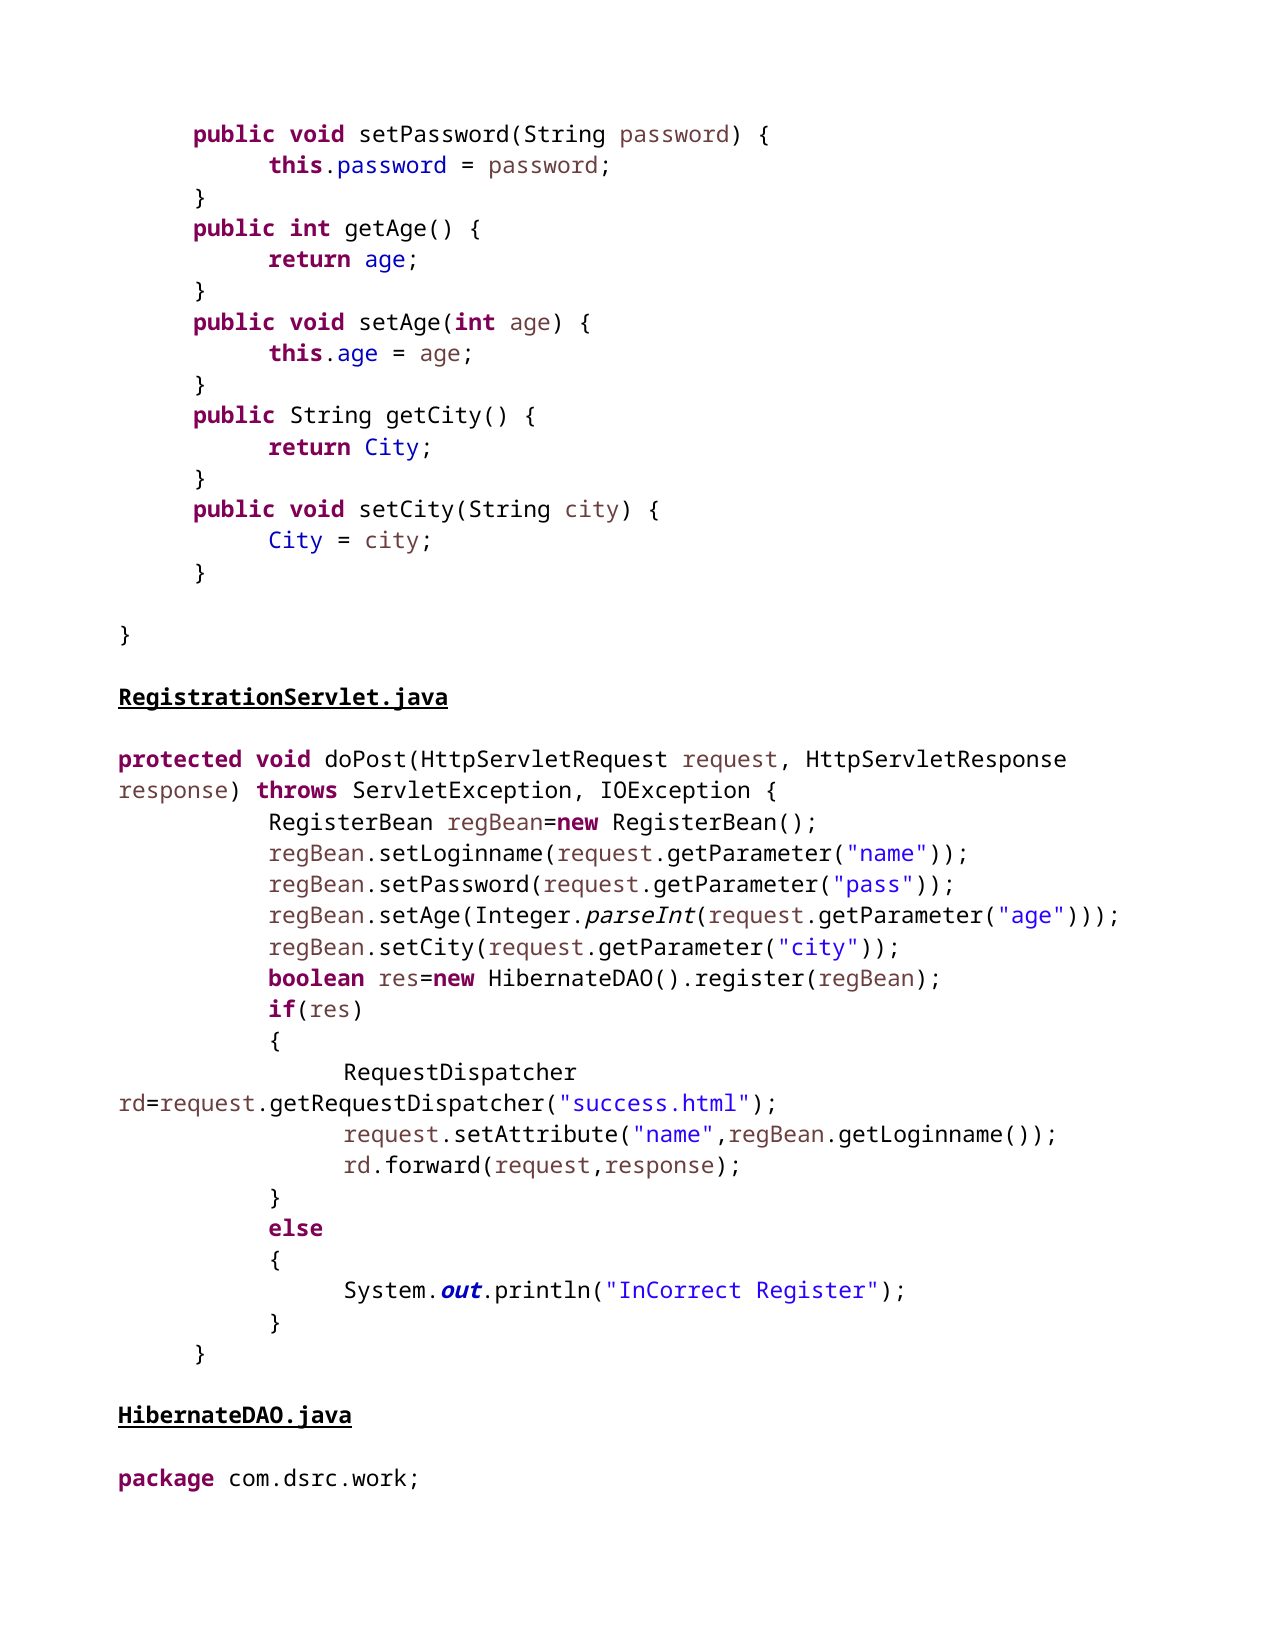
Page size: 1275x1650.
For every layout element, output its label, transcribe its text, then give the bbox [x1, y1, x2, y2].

text { [118, 1024, 1157, 1056]
text package com.dsrc.work; [118, 1462, 1157, 1493]
text City = city; [118, 524, 1157, 556]
text } [118, 274, 1157, 306]
text this.password = password; [118, 149, 1157, 181]
text } [118, 618, 1157, 649]
text regBean.setPassword(request.getParameter("pass")); [118, 868, 1157, 899]
text { [118, 1243, 1157, 1274]
text System.out.println("InCorrect Register"); [118, 1274, 1157, 1306]
text regBean.setLoginname(request.getParameter("name")); [118, 837, 1157, 868]
text } [118, 462, 1157, 493]
text else [118, 1212, 1157, 1243]
text return City; [118, 431, 1157, 462]
text } [118, 368, 1157, 399]
text if(res) [118, 993, 1157, 1024]
text rd.forward(request,response); [118, 1149, 1157, 1181]
text public void setAge(int age) { [118, 306, 1157, 337]
text RegisterBean regBean=new RegisterBean(); [118, 806, 1157, 837]
text RegistrationServlet.java [118, 681, 1157, 712]
text } [118, 1337, 1157, 1368]
text regBean.setAge(Integer.parseInt(request.getParameter("age"))); [118, 899, 1157, 931]
text } [118, 181, 1157, 212]
text public int getAge() { [118, 212, 1157, 243]
text return age; [118, 243, 1157, 274]
text public void setCity(String city) { [118, 493, 1157, 524]
text boolean res=new HibernateDAO().register(regBean); [118, 962, 1157, 993]
text public void setPassword(String password) { [118, 118, 1157, 149]
text HibernateDAO.java [118, 1399, 1157, 1431]
text } [118, 1181, 1157, 1212]
text protected void doPost(HttpServletRequest request, HttpServletResponse response) throws ServletException, IOException { [118, 743, 1157, 806]
text regBean.setCity(request.getParameter("city")); [118, 931, 1157, 962]
text request.setAttribute("name",regBean.getLoginname()); [118, 1118, 1157, 1149]
text public String getCity() { [118, 399, 1157, 431]
text this.age = age; [118, 337, 1157, 368]
text } [118, 1306, 1157, 1337]
text RequestDispatcher rd=request.getRequestDispatcher("success.html"); [118, 1056, 1157, 1118]
text } [118, 556, 1157, 587]
